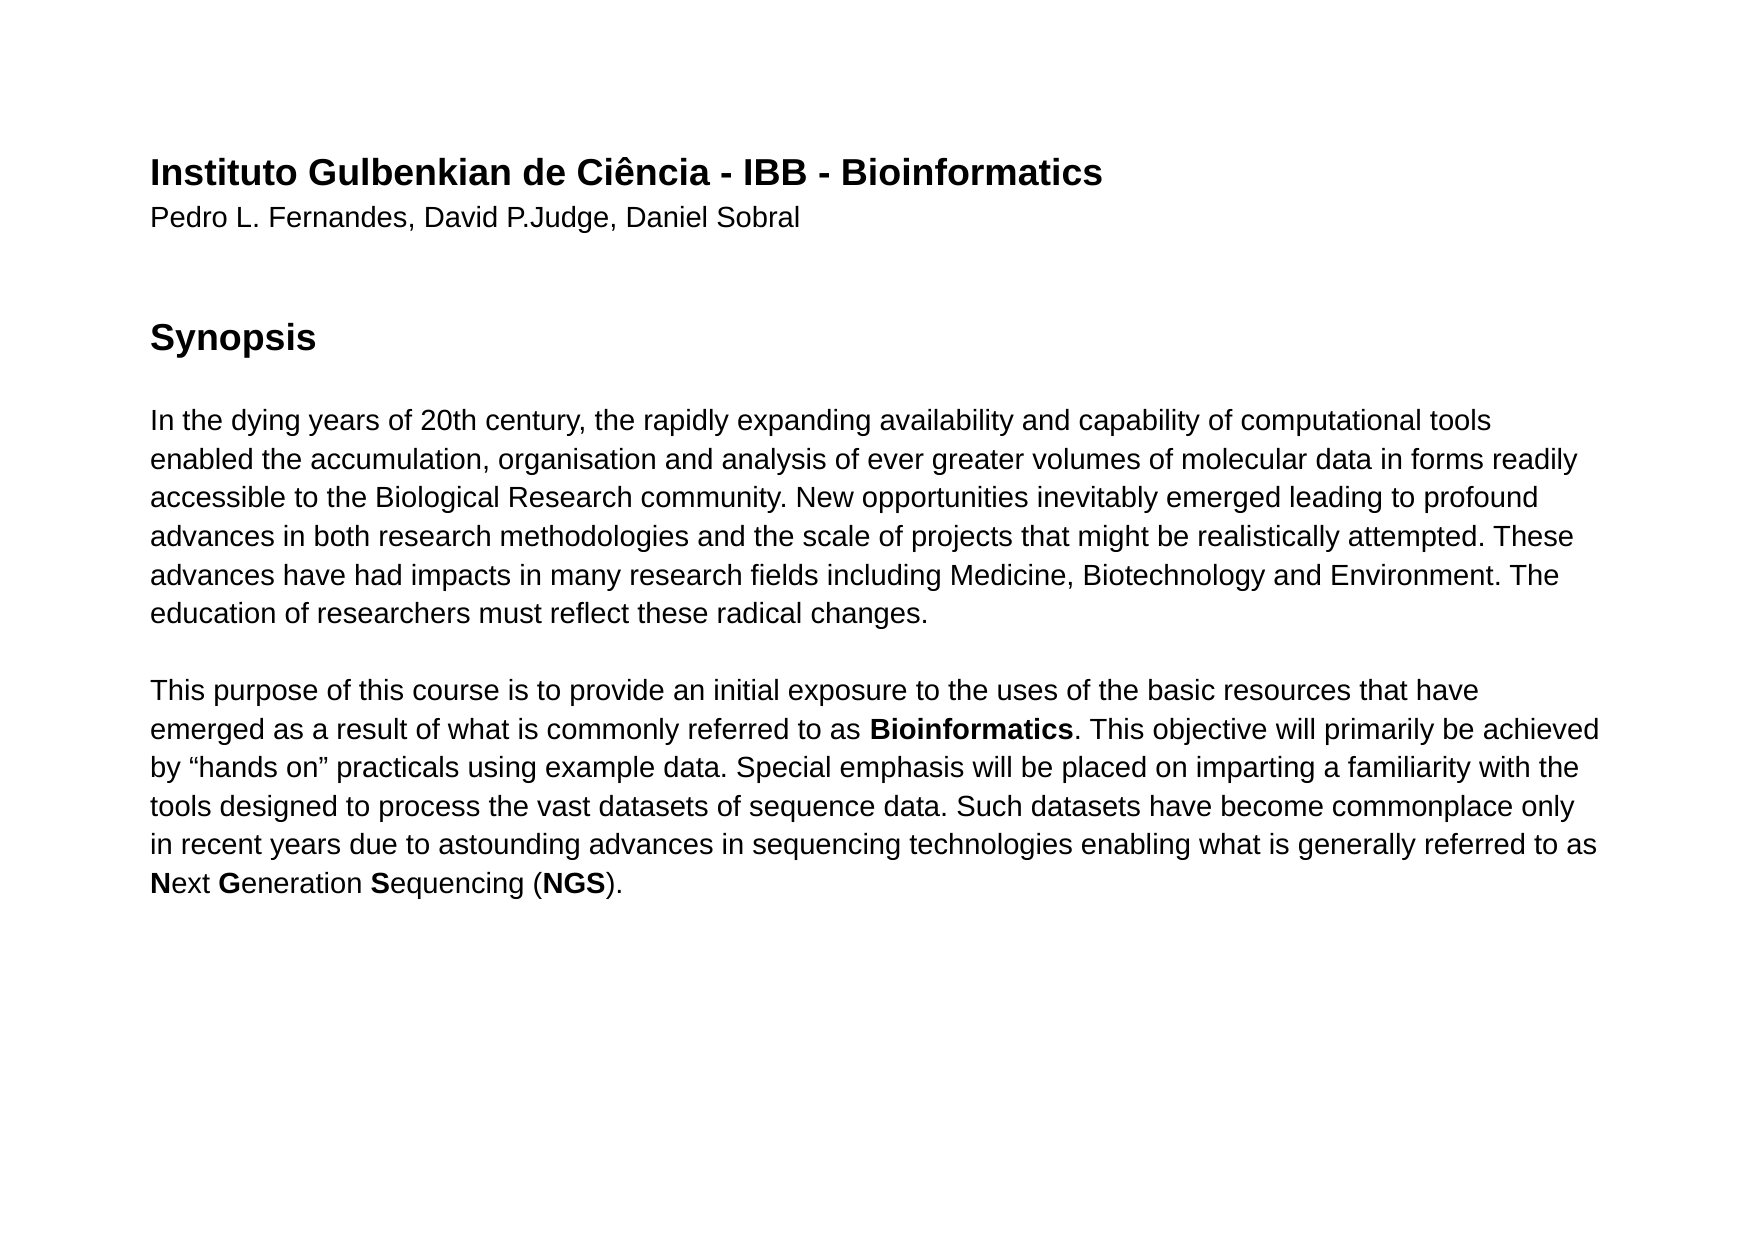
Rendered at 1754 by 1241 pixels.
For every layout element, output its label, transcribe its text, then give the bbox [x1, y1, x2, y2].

text This purpose of this course is to provide an initial exposure to the uses of the basic resources that have emerged as a result of what is commonly referred to as Bioinformatics. This objective will primarily be achieved by “hands on” practicals using example data. Special emphasis will be placed on imparting a familiarity with the tools designed to process the vast datasets of sequence data. Such datasets have become commonplace only in recent years due to astounding advances in sequencing technologies enabling what is generally referred to as Next Generation Sequencing (NGS). [150, 673, 1604, 899]
text Instituto Gulbenkian de Ciência - IBB - Bioinformatics [150, 150, 1604, 193]
text Pedro L. Fernandes, David P.Judge, Daniel Sobral [150, 199, 1604, 233]
text Synopsis [150, 315, 1604, 358]
text In the dying years of 20th century, the rapidly expanding availability and capability of computational tools enabled the accumulation, organisation and analysis of ever greater volumes of molecular data in forms readily accessible to the Biological Research community. New opportunities inevitably emerged leading to profound advances in both research methodologies and the scale of projects that might be realistically attempted. These advances have had impacts in many research fields including Medicine, Biotechnology and Environment. The education of researchers must reflect these radical changes. [150, 403, 1604, 629]
